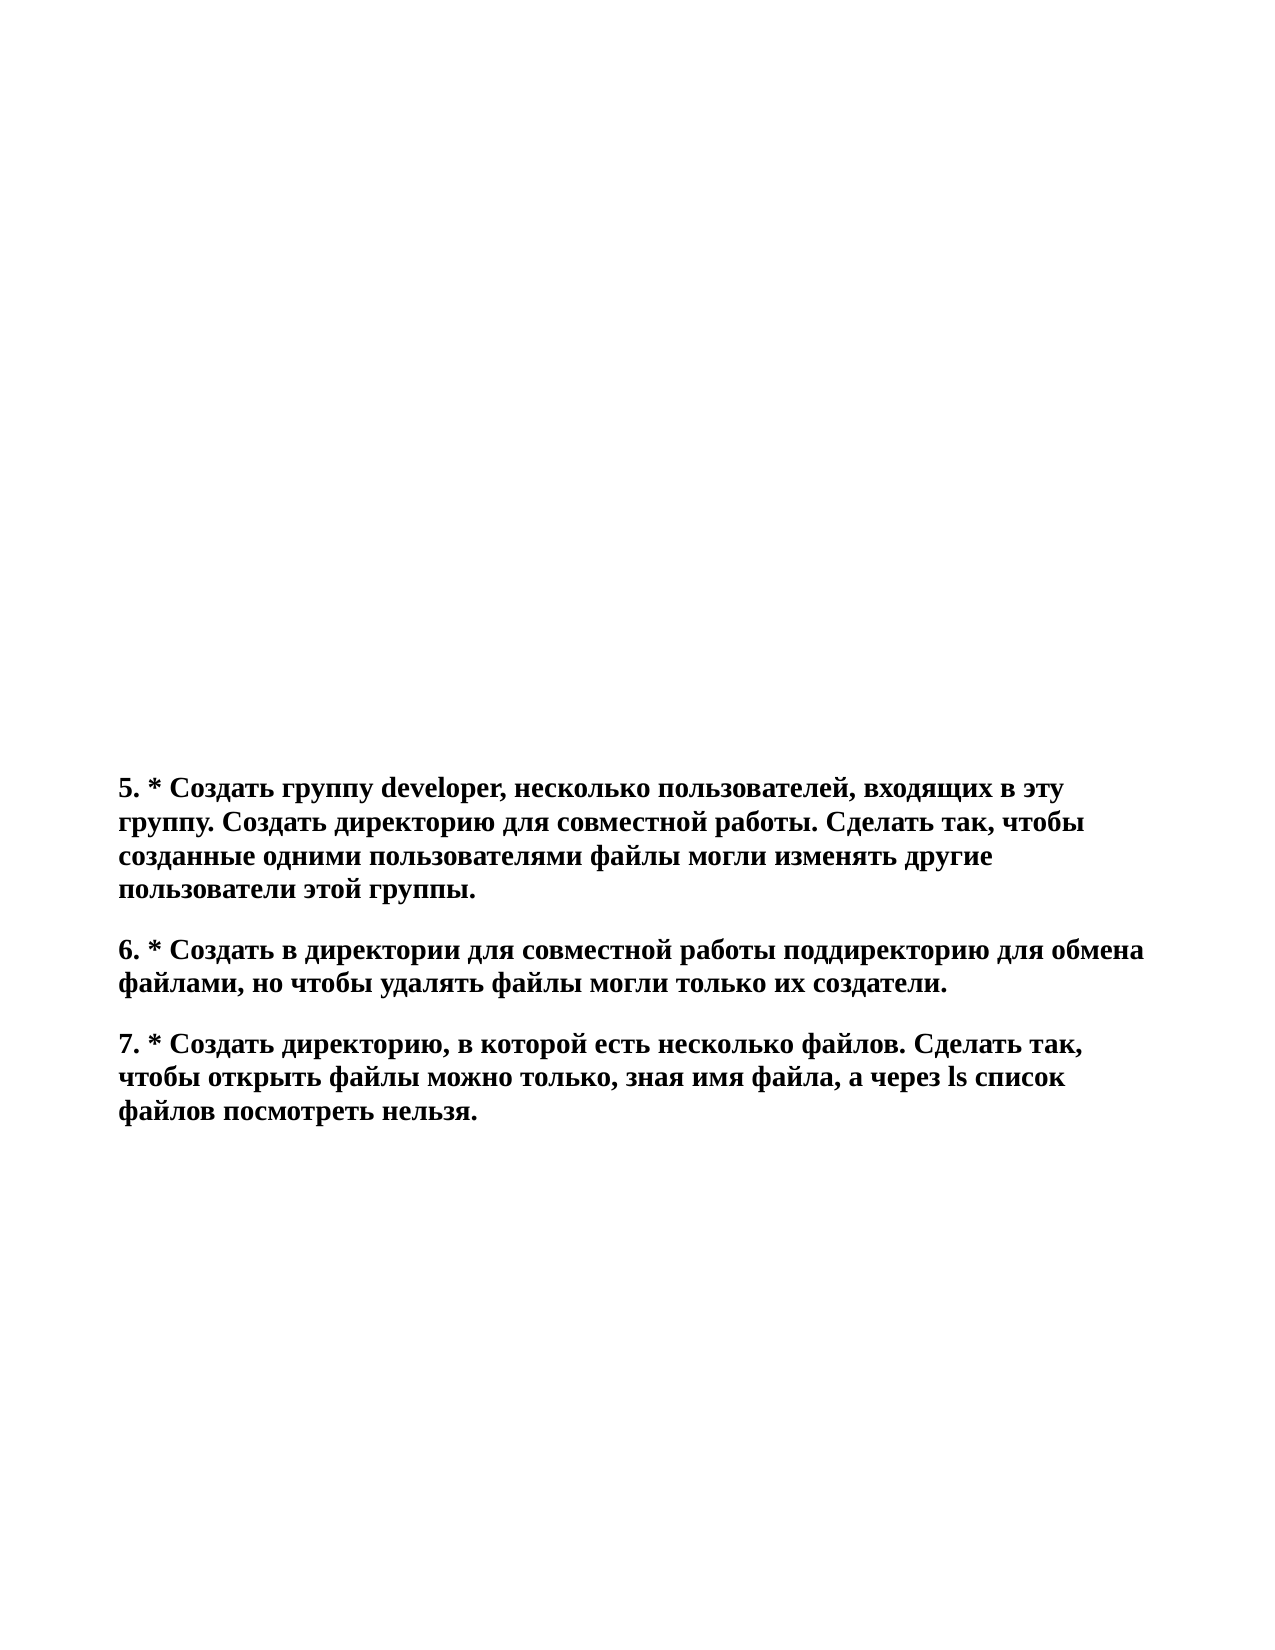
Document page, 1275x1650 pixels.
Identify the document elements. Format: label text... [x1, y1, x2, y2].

subtitle 6. * Создать в директории для совместной работы поддиректорию для обмена файлами, но чтобы удалять файлы могли только их создатели. [118, 932, 1157, 999]
subtitle 7. * Создать директорию, в которой есть несколько файлов. Сделать так, чтобы открыть файлы можно только, зная имя файла, а через ls список файлов посмотреть нельзя. [118, 1026, 1157, 1127]
subtitle 5. * Создать группу developer, несколько пользователей, входящих в эту группу. Создать директорию для совместной работы. Сделать так, чтобы созданные одними пользователями файлы могли изменять другие пользователи этой группы. [118, 771, 1157, 905]
